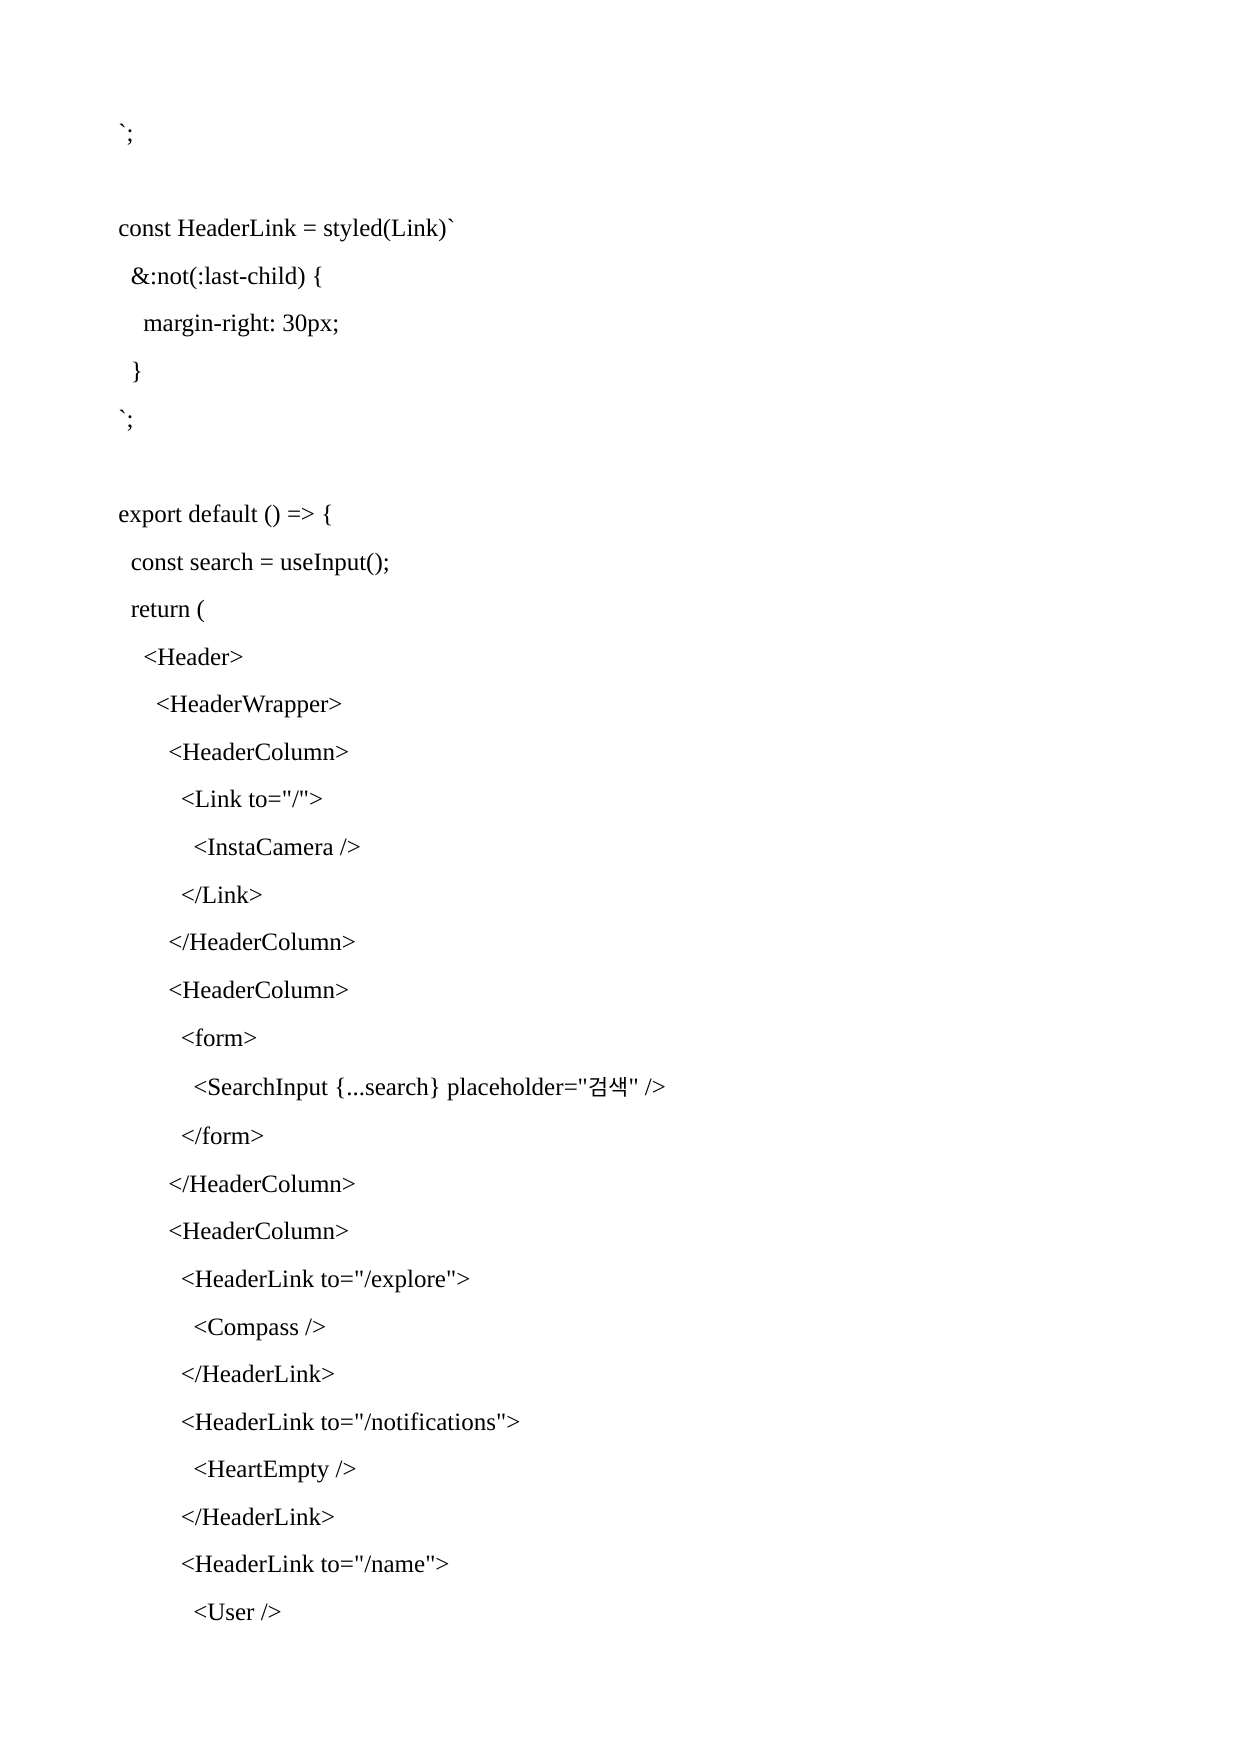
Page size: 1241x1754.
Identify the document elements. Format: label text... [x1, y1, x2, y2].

text <HeaderWrapper> [118, 689, 1122, 718]
text </HeaderColumn> [118, 927, 1122, 956]
text margin-right: 30px; [118, 308, 1122, 337]
text } [118, 356, 1122, 385]
text export default () => { [118, 499, 1122, 528]
text </form> [118, 1121, 1122, 1150]
text <HeaderColumn> [118, 1216, 1122, 1245]
text </HeaderColumn> [118, 1169, 1122, 1197]
text <SearchInput {...search} placeholder="검색" /> [118, 1070, 1122, 1102]
text <Header> [118, 642, 1122, 671]
text </Link> [118, 880, 1122, 908]
text </HeaderLink> [118, 1359, 1122, 1388]
text `; [118, 404, 1122, 432]
text <Link to="/"> [118, 784, 1122, 813]
text return ( [118, 594, 1122, 623]
text `; [118, 118, 1122, 147]
text <InstaCamera /> [118, 832, 1122, 861]
text <Compass /> [118, 1312, 1122, 1340]
text <User /> [118, 1597, 1122, 1626]
text <HeaderLink to="/notifications"> [118, 1407, 1122, 1436]
text <HeaderColumn> [118, 737, 1122, 766]
text &:not(:last-child) { [118, 261, 1122, 290]
text const search = useInput(); [118, 547, 1122, 575]
text <HeaderLink to="/name"> [118, 1549, 1122, 1578]
text const HeaderLink = styled(Link)` [118, 213, 1122, 242]
text <HeartEmpty /> [118, 1454, 1122, 1483]
text <form> [118, 1023, 1122, 1051]
text <HeaderColumn> [118, 975, 1122, 1004]
text </HeaderLink> [118, 1502, 1122, 1531]
text <HeaderLink to="/explore"> [118, 1264, 1122, 1293]
